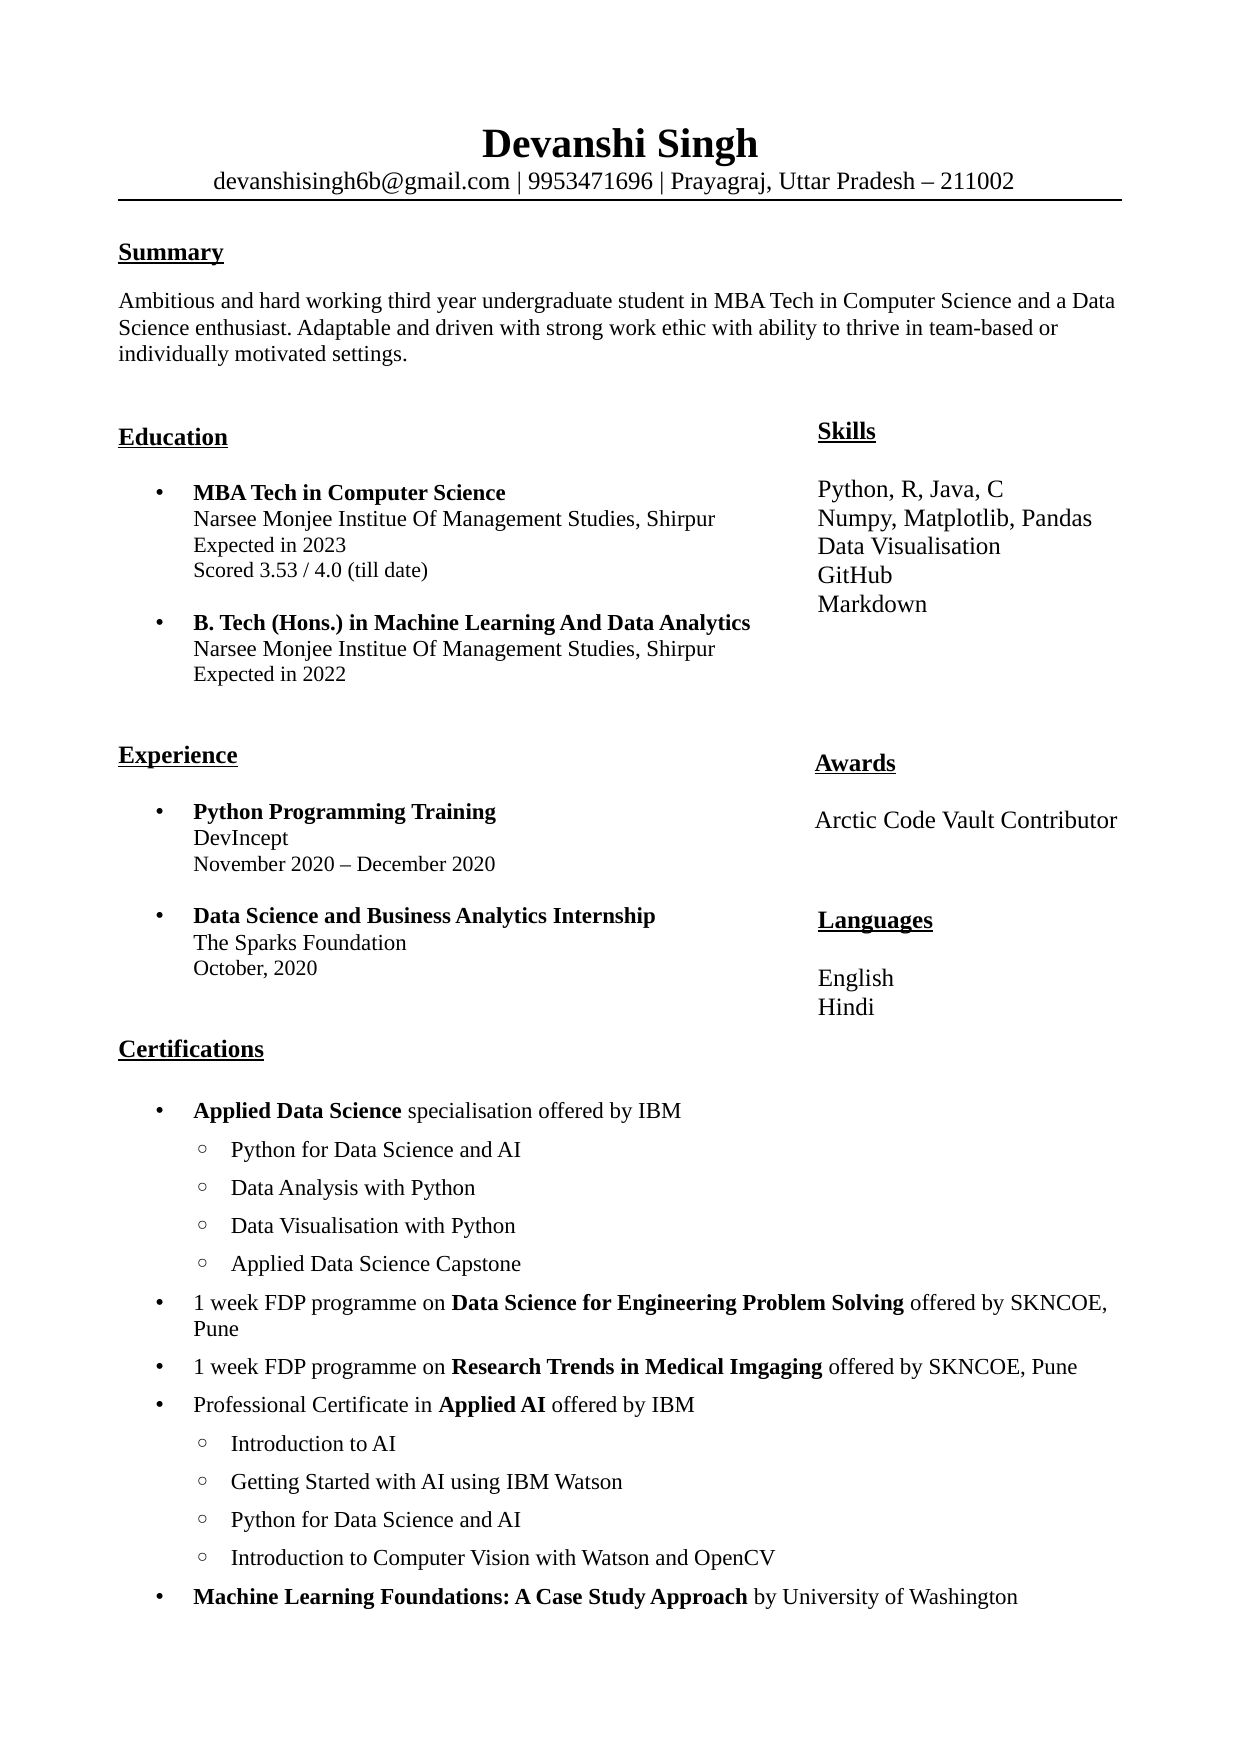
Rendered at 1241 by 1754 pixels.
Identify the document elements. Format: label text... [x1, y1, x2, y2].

text Certifications [118, 1034, 1122, 1063]
list Introduction to Computer Vision with Watson and OpenCV [193, 1544, 1122, 1571]
list Applied Data Science specialisation offered by IBM [156, 1098, 1122, 1124]
list Python for Data Science and AI [193, 1506, 1122, 1533]
list Machine Learning Foundations: A Case Study Approach by University of Washington [156, 1583, 1122, 1609]
list Professional Certificate in Applied AI offered by IBM [156, 1392, 1122, 1418]
list Data Science and Business Analytics Internship [156, 902, 1122, 929]
list Python for Data Science and AI [193, 1136, 1122, 1162]
list MBA Tech in Computer Science [156, 479, 1122, 506]
text Education [118, 422, 1122, 450]
list Scored 3.53 / 4.0 (till date) [156, 557, 1122, 582]
list 1 week FDP programme on Data Science for Engineering Problem Solving offered by SKNCOE, Pune [156, 1289, 1122, 1341]
list Expected in 2023 [156, 532, 1122, 557]
list 1 week FDP programme on Research Trends in Medical Imgaging offered by SKNCOE, Pune [156, 1353, 1122, 1380]
list DevIncept [156, 824, 1122, 851]
text Experience [118, 741, 1122, 769]
list Introduction to AI [193, 1430, 1122, 1456]
list Getting Started with AI using IBM Watson [193, 1468, 1122, 1494]
list Data Analysis with Python [193, 1174, 1122, 1200]
text devanshisingh6b@gmail.com | 9953471696 | Prayagraj, Uttar Pradesh – 211002 [118, 166, 1122, 199]
text Ambitious and hard working third year undergraduate student in MBA Tech in Computer Science and a Data Science enthusiast. Adaptable and driven with strong work ethic with ability to thrive in team-based or individually motivated settings. [118, 287, 1122, 367]
list The Sparks Foundation [156, 929, 1122, 955]
text Summary [118, 237, 1122, 266]
list Expected in 2022 [156, 661, 1122, 687]
list November 2020 – December 2020 [156, 851, 1122, 876]
list Narsee Monjee Institue Of Management Studies, Shirpur [156, 506, 1122, 532]
list Data Visualisation with Python [193, 1212, 1122, 1239]
list Applied Data Science Capstone [193, 1251, 1122, 1277]
list B. Tech (Hons.) in Machine Learning And Data Analytics [156, 609, 1122, 635]
text Devanshi Singh [118, 118, 1122, 166]
list Python Programming Training [156, 798, 1122, 824]
list Narsee Monjee Institue Of Management Studies, Shirpur [156, 635, 1122, 661]
list October, 2020 [156, 955, 1122, 980]
